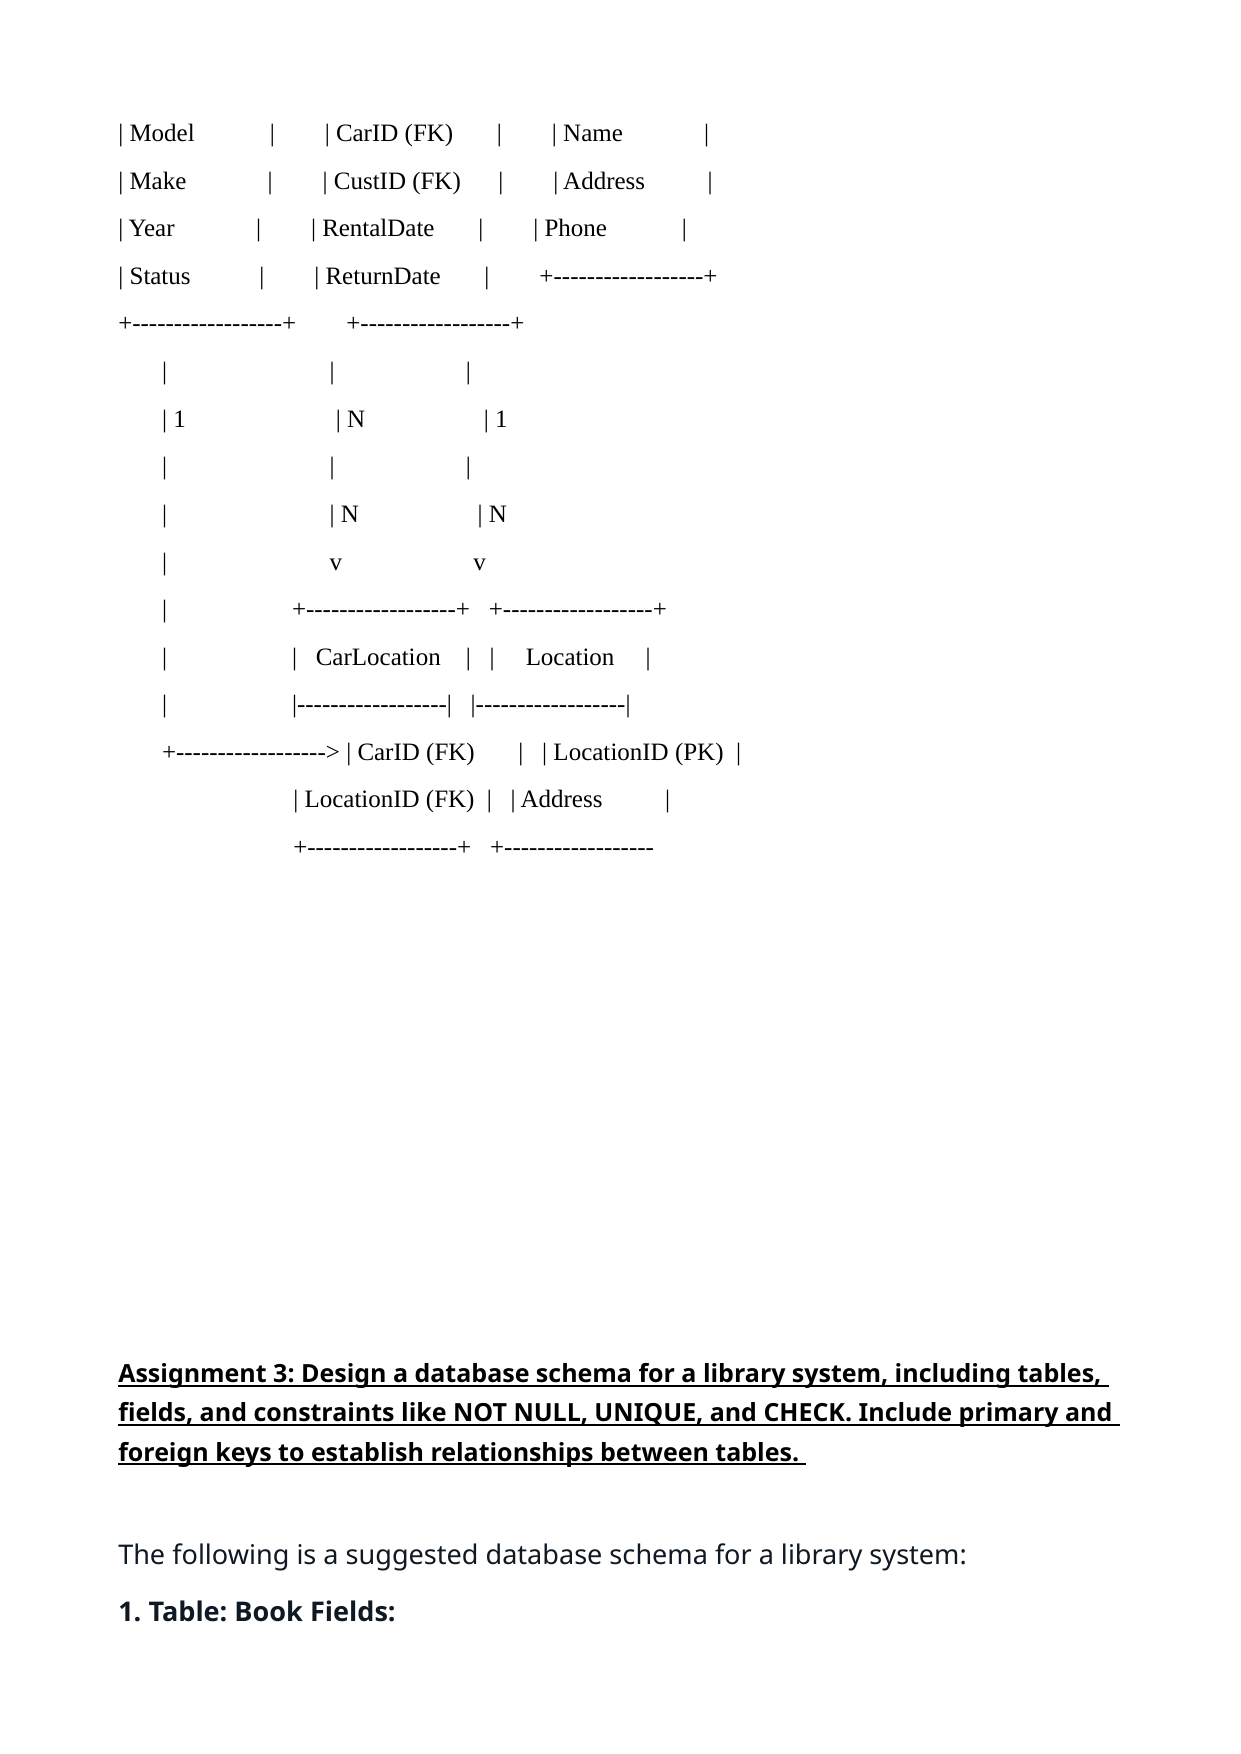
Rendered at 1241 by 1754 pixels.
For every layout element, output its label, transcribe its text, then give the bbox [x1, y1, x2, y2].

text | Year | | RentalDate | | Phone | [118, 213, 1122, 242]
text | Status | | ReturnDate | +------------------+ [118, 261, 1122, 290]
text | Model | | CarID (FK) | | Name | [118, 118, 1122, 147]
text | | | [118, 451, 1122, 480]
text | Make | | CustID (FK) | | Address | [118, 166, 1122, 194]
text Assignment 3: Design a database schema for a library system, including tables, fields, and constraints like NOT NULL, UNIQUE, and CHECK. Include primary and foreign keys to establish relationships between tables. [118, 1356, 1122, 1468]
text +------------------+ +------------------+ [118, 308, 1122, 337]
text | LocationID (FK) | | Address | [118, 784, 1122, 813]
text | |------------------| |------------------| [118, 689, 1122, 718]
text | v v [118, 547, 1122, 575]
text | | | [118, 356, 1122, 385]
text | | CarLocation | | Location | [118, 642, 1122, 671]
text The following is a suggested database schema for a library system: [118, 1536, 1122, 1572]
text +------------------> | CarID (FK) | | LocationID (PK) | [118, 737, 1122, 766]
text 1. Table: Book Fields: [118, 1592, 1122, 1629]
text | 1 | N | 1 [118, 404, 1122, 432]
text | +------------------+ +------------------+ [118, 594, 1122, 623]
text | | N | N [118, 499, 1122, 528]
text +------------------+ +------------------ [118, 832, 1122, 861]
